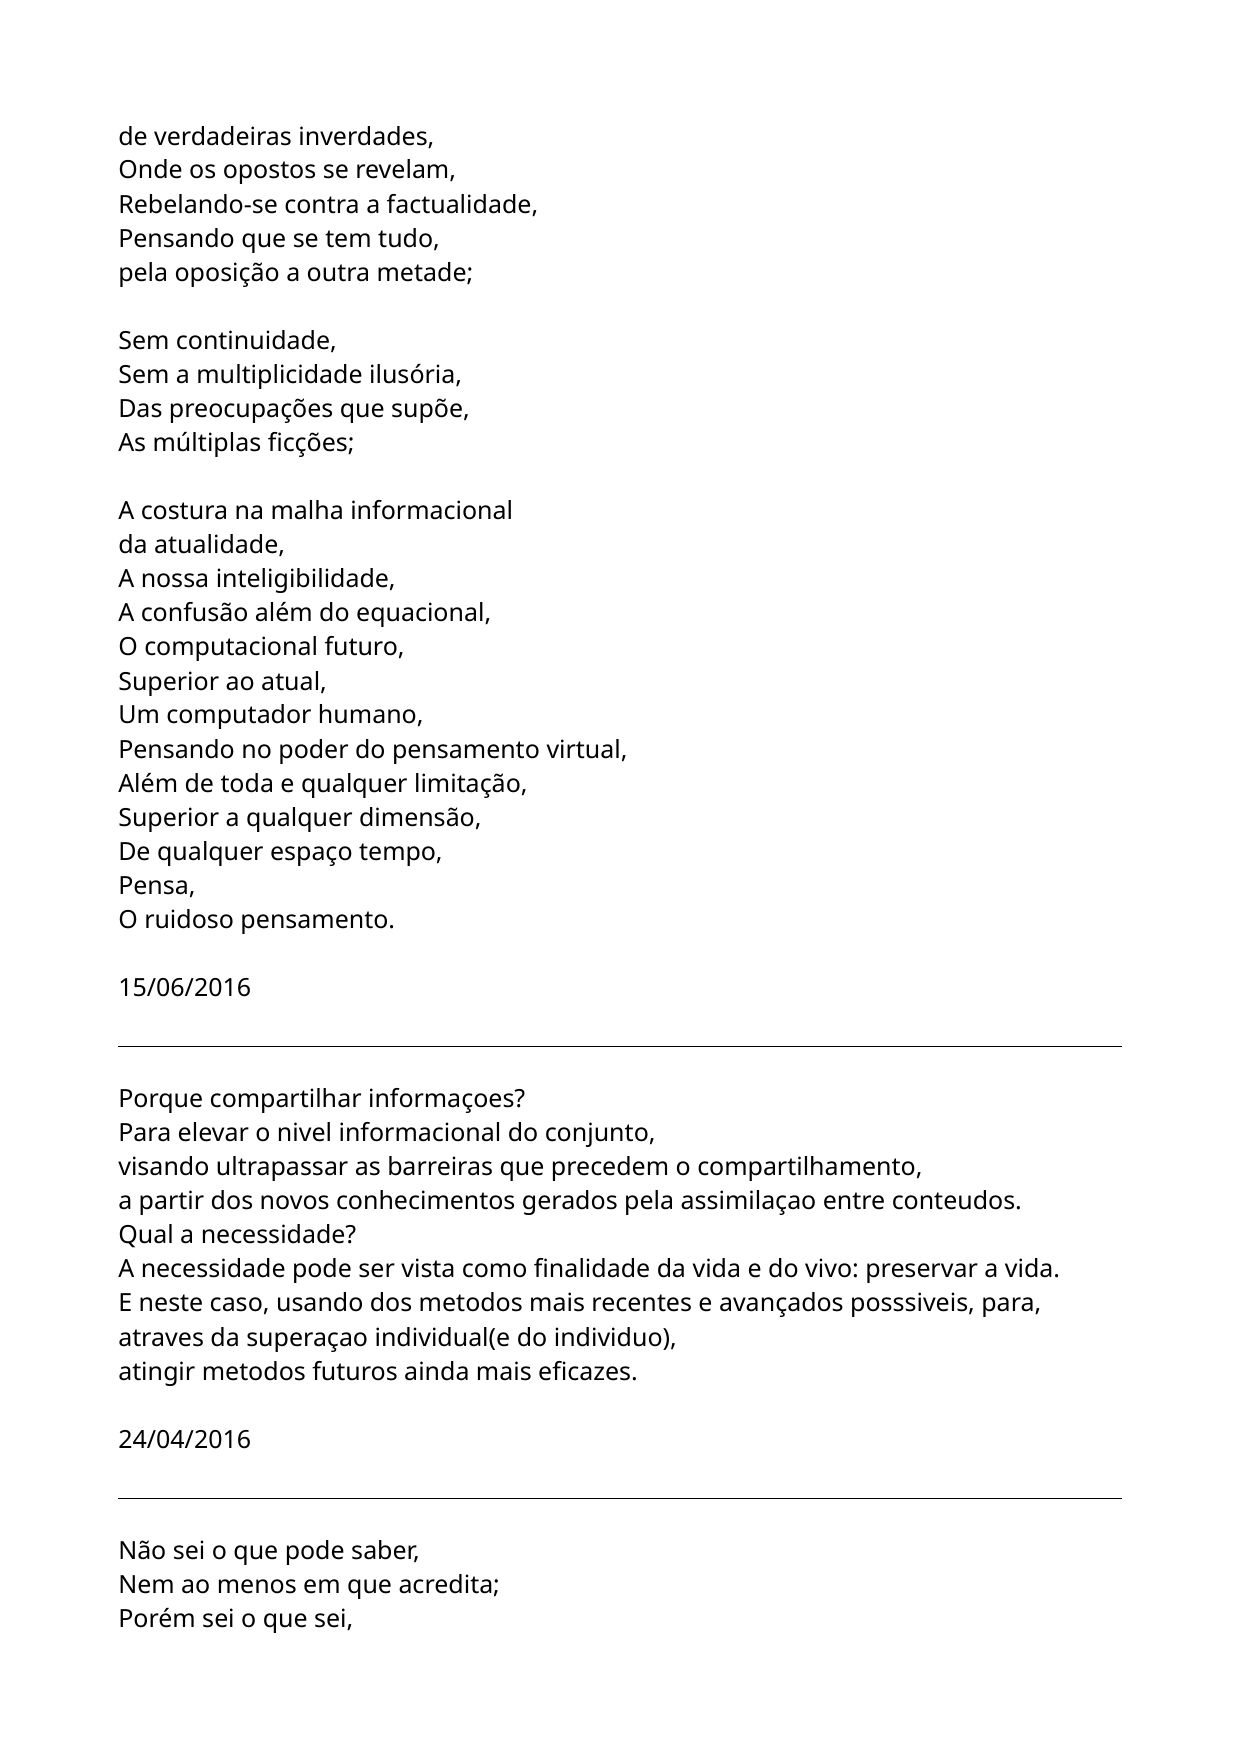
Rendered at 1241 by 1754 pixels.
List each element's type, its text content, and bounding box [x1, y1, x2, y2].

text 24/04/2016 [118, 1421, 1122, 1455]
text Rebelando-se contra a factualidade, [118, 186, 1122, 220]
text A necessidade pode ser vista como finalidade da vida e do vivo: preservar a vida. [118, 1251, 1122, 1285]
text Qual a necessidade? [118, 1217, 1122, 1251]
text de verdadeiras inverdades, [118, 118, 1122, 152]
text Não sei o que pode saber, [118, 1532, 1122, 1566]
text Superior ao atual, [118, 663, 1122, 697]
text Além de toda e qualquer limitação, [118, 765, 1122, 799]
text A nossa inteligibilidade, [118, 561, 1122, 595]
text E neste caso, usando dos metodos mais recentes e avançados posssiveis, para, atraves da superaçao individual(e do individuo), [118, 1285, 1122, 1353]
text Pensa, [118, 867, 1122, 902]
text atingir metodos futuros ainda mais eficazes. [118, 1353, 1122, 1387]
text Porque compartilhar informaçoes? [118, 1081, 1122, 1115]
text A confusão além do equacional, [118, 595, 1122, 629]
text Sem a multiplicidade ilusória, [118, 357, 1122, 391]
text a partir dos novos conhecimentos gerados pela assimilaçao entre conteudos. [118, 1183, 1122, 1217]
text Porém sei o que sei, [118, 1601, 1122, 1634]
text O computacional futuro, [118, 629, 1122, 663]
text Das preocupações que supõe, [118, 391, 1122, 425]
text As múltiplas ficções; [118, 425, 1122, 459]
text Sem continuidade, [118, 322, 1122, 357]
text O ruidoso pensamento. [118, 902, 1122, 936]
text pela oposição a outra metade; [118, 254, 1122, 288]
text Nem ao menos em que acredita; [118, 1566, 1122, 1601]
text Onde os opostos se revelam, [118, 152, 1122, 186]
text A costura na malha informacional [118, 493, 1122, 527]
text visando ultrapassar as barreiras que precedem o compartilhamento, [118, 1149, 1122, 1183]
text Superior a qualquer dimensão, [118, 799, 1122, 833]
text Pensando no poder do pensamento virtual, [118, 731, 1122, 765]
text Para elevar o nivel informacional do conjunto, [118, 1115, 1122, 1149]
text 15/06/2016 [118, 970, 1122, 1004]
text Um computador humano, [118, 697, 1122, 731]
text da atualidade, [118, 527, 1122, 561]
text De qualquer espaço tempo, [118, 833, 1122, 867]
text Pensando que se tem tudo, [118, 220, 1122, 254]
